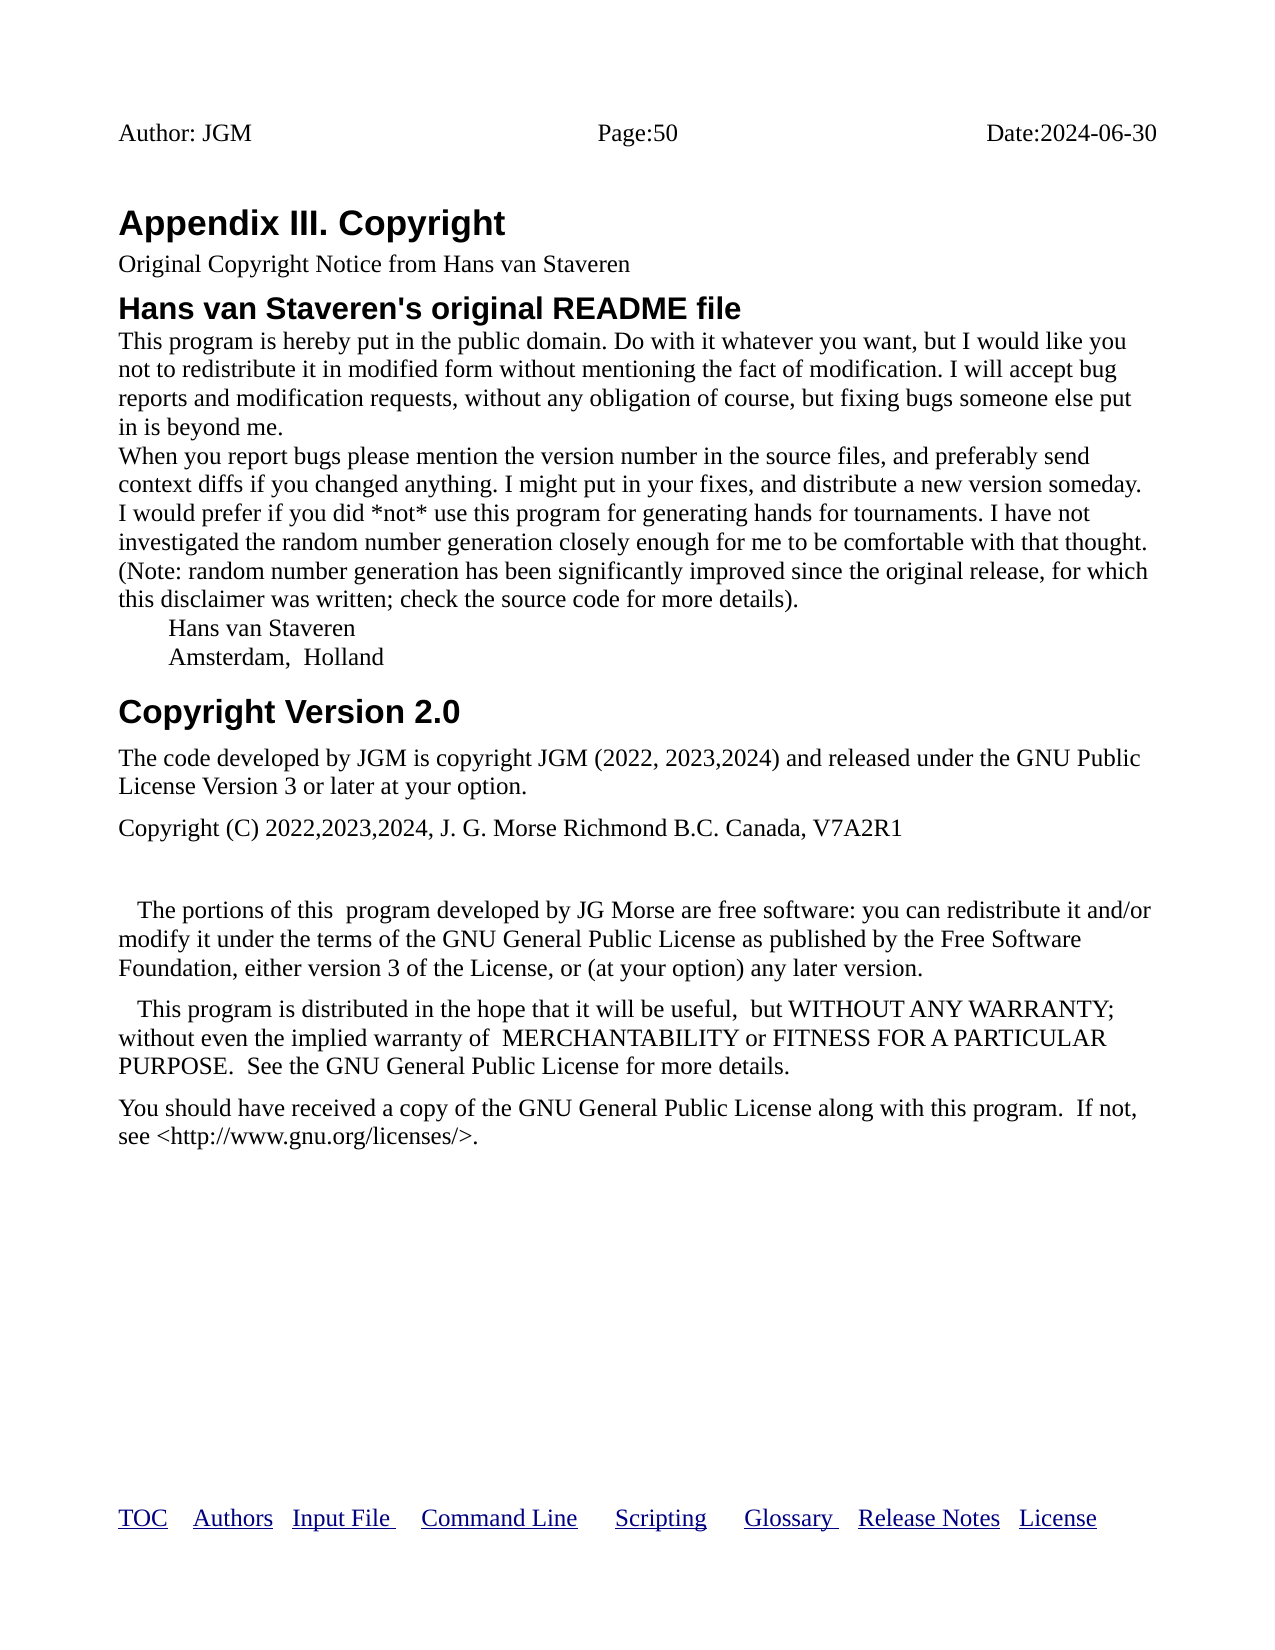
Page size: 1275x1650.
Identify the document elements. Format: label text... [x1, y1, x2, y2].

text Hans van Staveren's original README file [118, 290, 1157, 326]
text Hans van Staveren [118, 613, 1157, 642]
subtitle Copyright Version 2.0 [118, 692, 1157, 730]
text Copyright (C) 2022,2023,2024, J. G. Morse Richmond B.C. Canada, V7A2R1 [118, 813, 1157, 841]
text I would prefer if you did *not* use this program for generating hands for tournaments. I have not investigated the random number generation closely enough for me to be comfortable with that thought. [118, 498, 1157, 556]
text Amsterdam, Holland [118, 642, 1157, 671]
text This program is distributed in the hope that it will be useful, but WITHOUT ANY WARRANTY; without even the implied warranty of MERCHANTABILITY or FITNESS FOR A PARTICULAR PURPOSE. See the GNU General Public License for more details. [118, 994, 1157, 1080]
text Original Copyright Notice from Hans van Staveren [118, 249, 1157, 277]
text (Note: random number generation has been significantly improved since the original release, for which this disclaimer was written; check the source code for more details). [118, 556, 1157, 613]
subtitle Appendix III. Copyright [118, 202, 1157, 243]
text When you report bugs please mention the version number in the source files, and preferably send context diffs if you changed anything. I might put in your fixes, and distribute a new version someday. [118, 441, 1157, 498]
text The portions of this program developed by JG Morse are free software: you can redistribute it and/or modify it under the terms of the GNU General Public License as published by the Free Software Foundation, either version 3 of the License, or (at your option) any later version. [118, 895, 1157, 981]
text The code developed by JGM is copyright JGM (2022, 2023,2024) and released under the GNU Public License Version 3 or later at your option. [118, 743, 1157, 800]
text You should have received a copy of the GNU General Public License along with this program. If not, see <http://www.gnu.org/licenses/>. [118, 1093, 1157, 1150]
text This program is hereby put in the public domain. Do with it whatever you want, but I would like you not to redistribute it in modified form without mentioning the fact of modification. I will accept bug reports and modification requests, without any obligation of course, but fixing bugs someone else put in is beyond me. [118, 326, 1157, 441]
